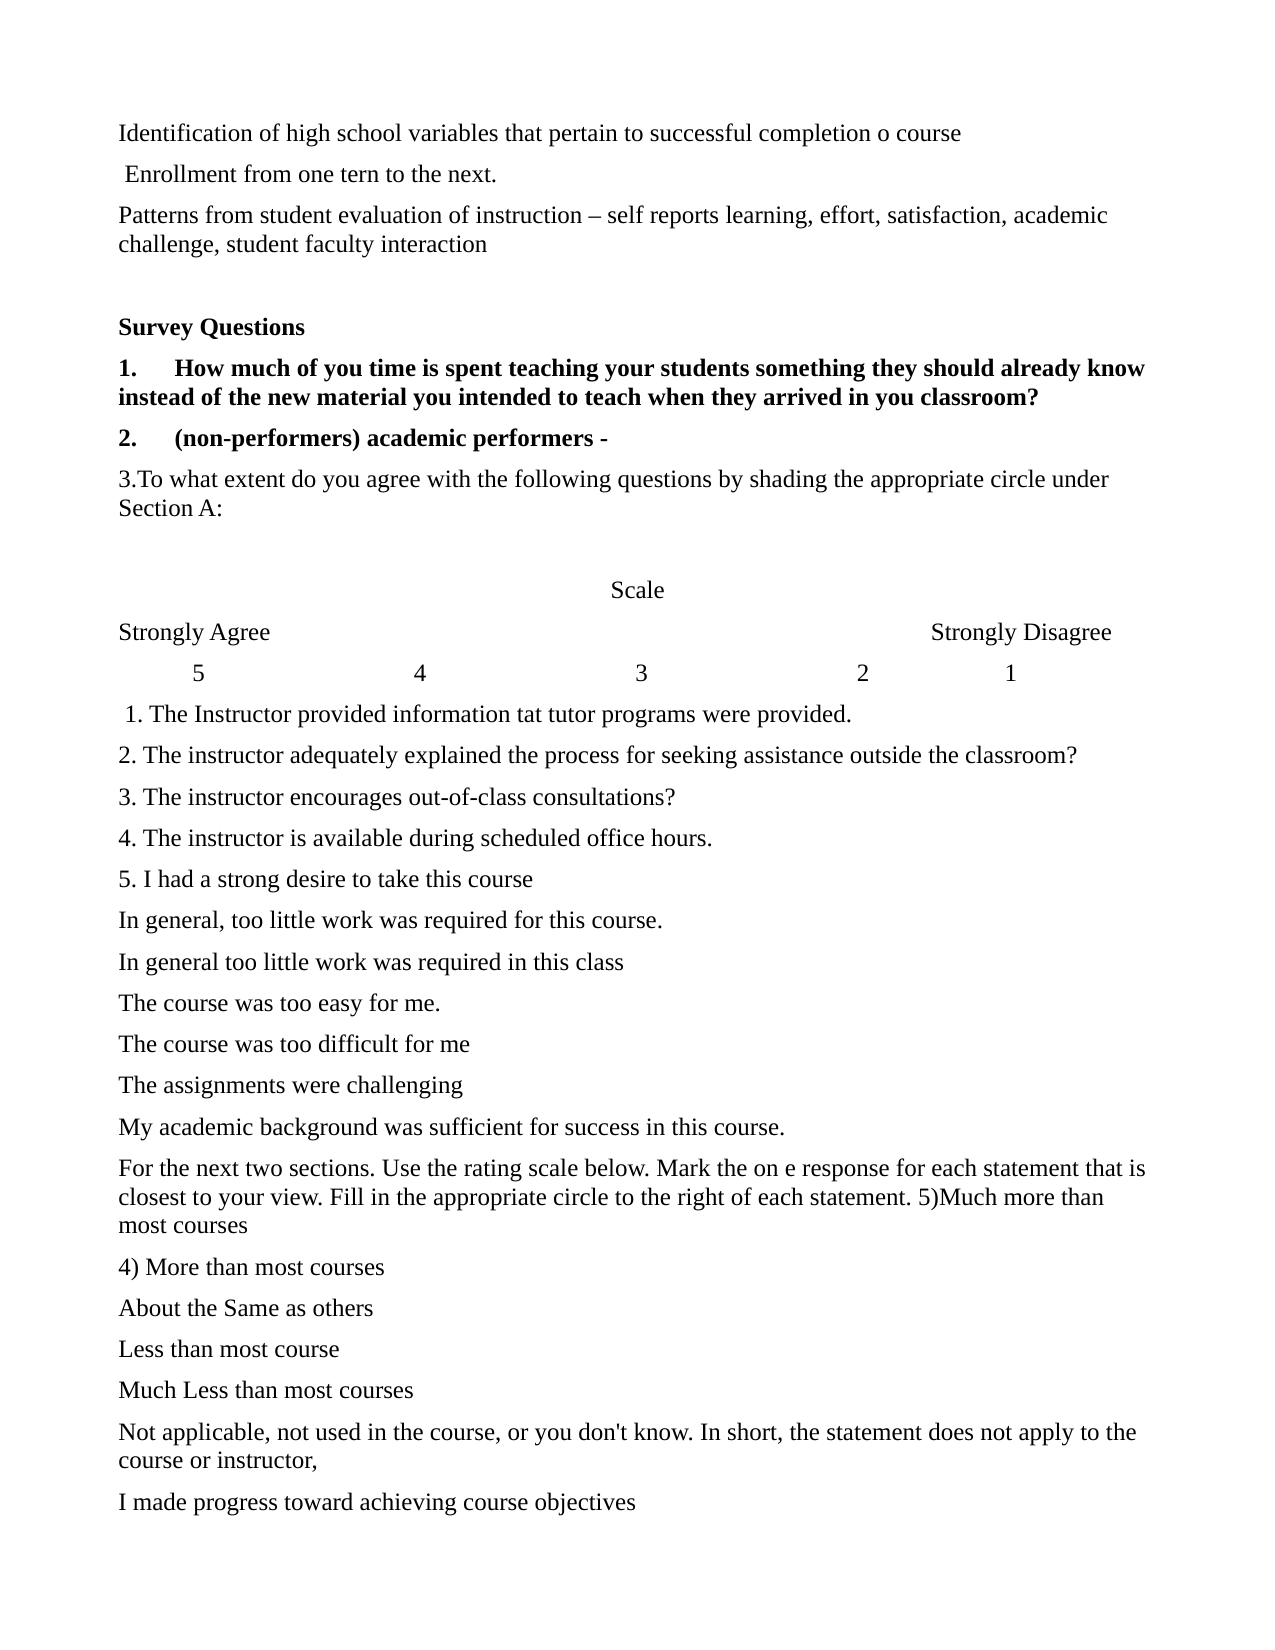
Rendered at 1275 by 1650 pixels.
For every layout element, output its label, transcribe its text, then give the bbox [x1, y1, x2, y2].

text For the next two sections. Use the rating scale below. Mark the on e response for each statement that is closest to your view. Fill in the appropriate circle to the right of each statement. 5)Much more than most courses [118, 1153, 1157, 1239]
text 5. I had a strong desire to take this course [118, 864, 1157, 893]
text 2. The instructor adequately explained the process for seeking assistance outside the classroom? [118, 741, 1157, 769]
text Less than most course [118, 1334, 1157, 1363]
text 3.To what extent do you agree with the following questions by shading the appropriate circle under Section A: [118, 464, 1157, 522]
text Enrollment from one tern to the next. [118, 159, 1157, 188]
text 2. (non-performers) academic performers - [118, 423, 1157, 452]
text Scale [118, 576, 1157, 604]
text 1. How much of you time is spent teaching your students something they should already know instead of the new material you intended to teach when they arrived in you classroom? [118, 353, 1157, 411]
text My academic background was sufficient for success in this course. [118, 1112, 1157, 1141]
text 3. The instructor encourages out-of-class consultations? [118, 782, 1157, 811]
text The course was too difficult for me [118, 1029, 1157, 1058]
text Patterns from student evaluation of instruction – self reports learning, effort, satisfaction, academic challenge, student faculty interaction [118, 201, 1157, 258]
text 4) More than most courses [118, 1252, 1157, 1281]
text About the Same as others [118, 1293, 1157, 1322]
text 1. The Instructor provided information tat tutor programs were provided. [118, 699, 1157, 728]
text Not applicable, not used in the course, or you don't know. In short, the statement does not apply to the course or instructor, [118, 1417, 1157, 1474]
text Survey Questions [118, 312, 1157, 341]
text The course was too easy for me. [118, 988, 1157, 1017]
text I made progress toward achieving course objectives [118, 1487, 1157, 1516]
text The assignments were challenging [118, 1071, 1157, 1099]
text Strongly Agree Strongly Disagree [118, 617, 1157, 646]
text Identification of high school variables that pertain to successful completion o course [118, 118, 1157, 147]
text 4. The instructor is available during scheduled office hours. [118, 823, 1157, 852]
text In general too little work was required in this class [118, 947, 1157, 976]
text 5 4 3 2 1 [118, 658, 1157, 687]
text Much Less than most courses [118, 1376, 1157, 1404]
text In general, too little work was required for this course. [118, 906, 1157, 934]
